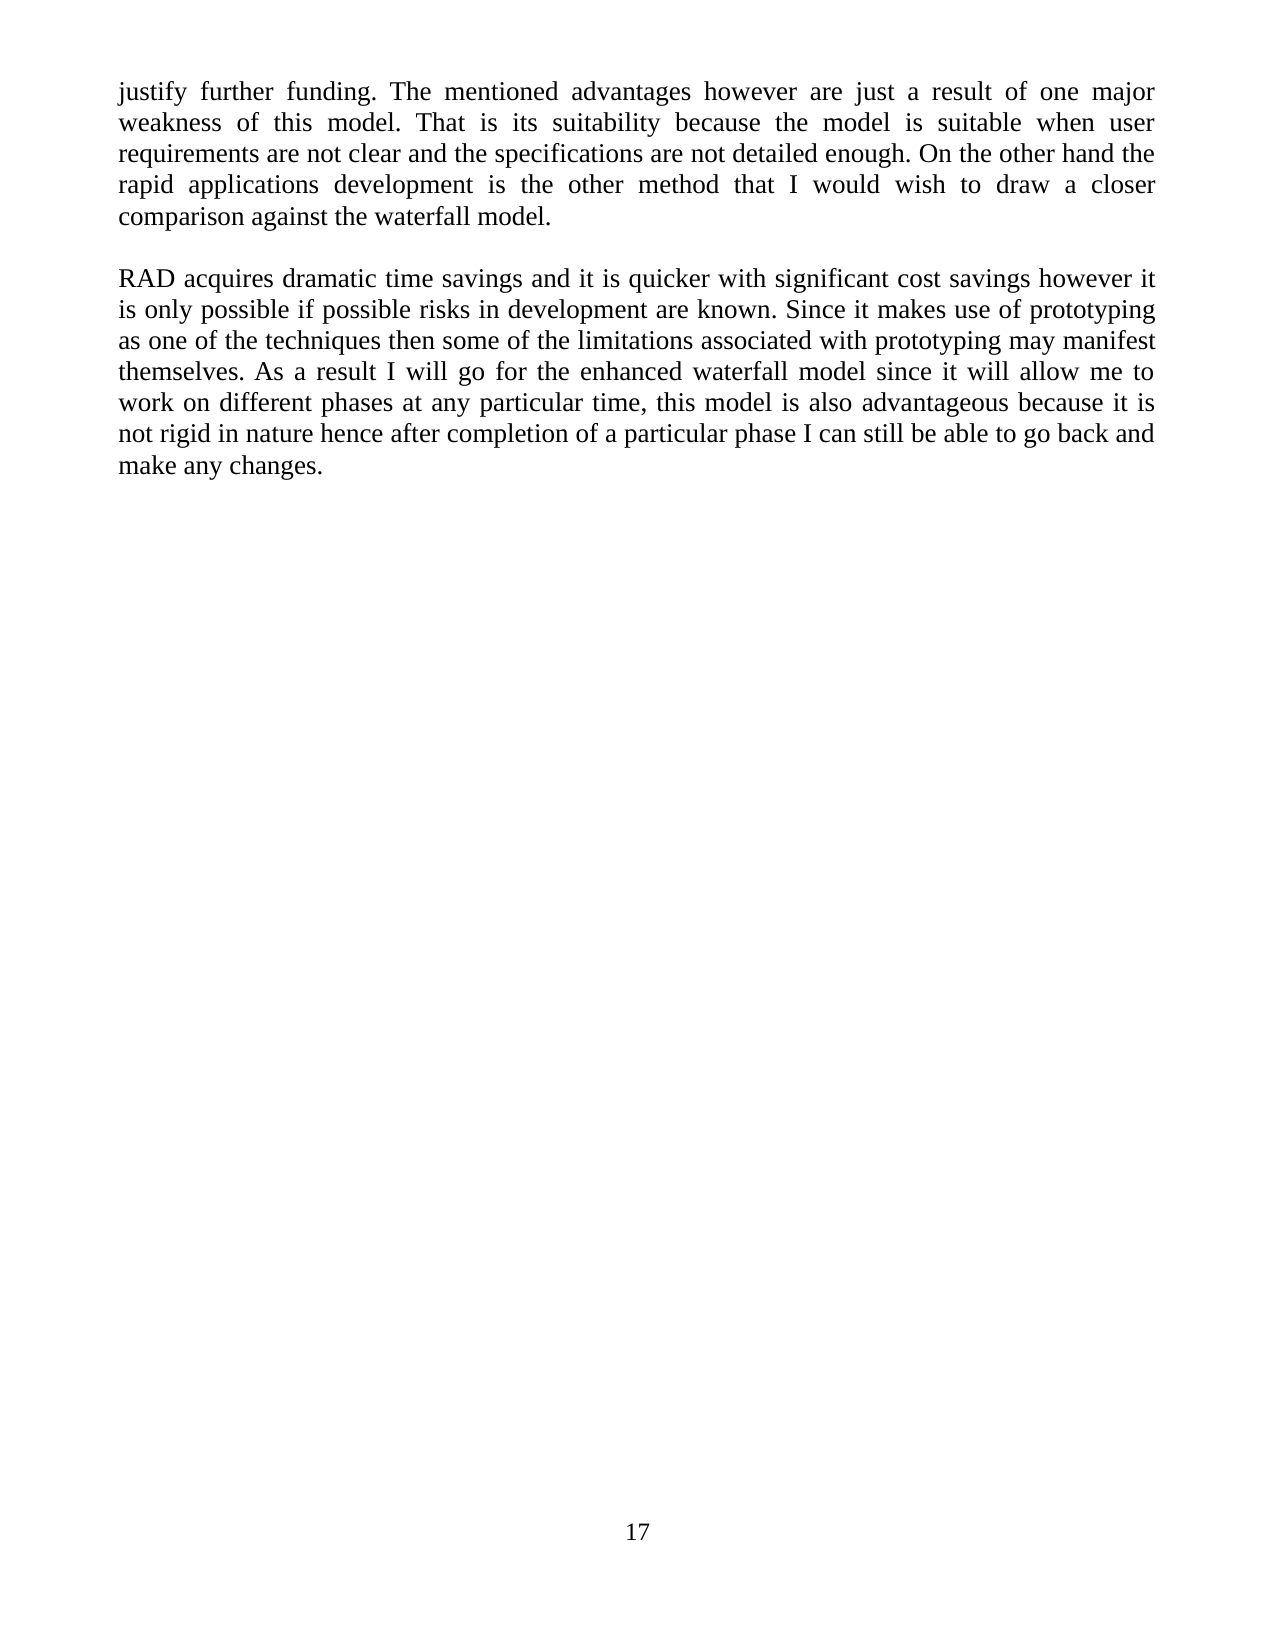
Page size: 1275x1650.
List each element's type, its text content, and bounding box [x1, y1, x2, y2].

text justify further funding. The mentioned advantages however are just a result of one major weakness of this model. That is its suitability because the model is suitable when user requirements are not clear and the specifications are not detailed enough. On the other hand the rapid applications development is the other method that I would wish to draw a closer comparison against the waterfall model. [118, 75, 1157, 231]
text RAD acquires dramatic time savings and it is quicker with significant cost savings however it is only possible if possible risks in development are known. Since it makes use of prototyping as one of the techniques then some of the limitations associated with prototyping may manifest themselves. As a result I will go for the enhanced waterfall model since it will allow me to work on different phases at any particular time, this model is also advantageous because it is not rigid in nature hence after completion of a particular phase I can still be able to go back and make any changes. [118, 262, 1157, 480]
